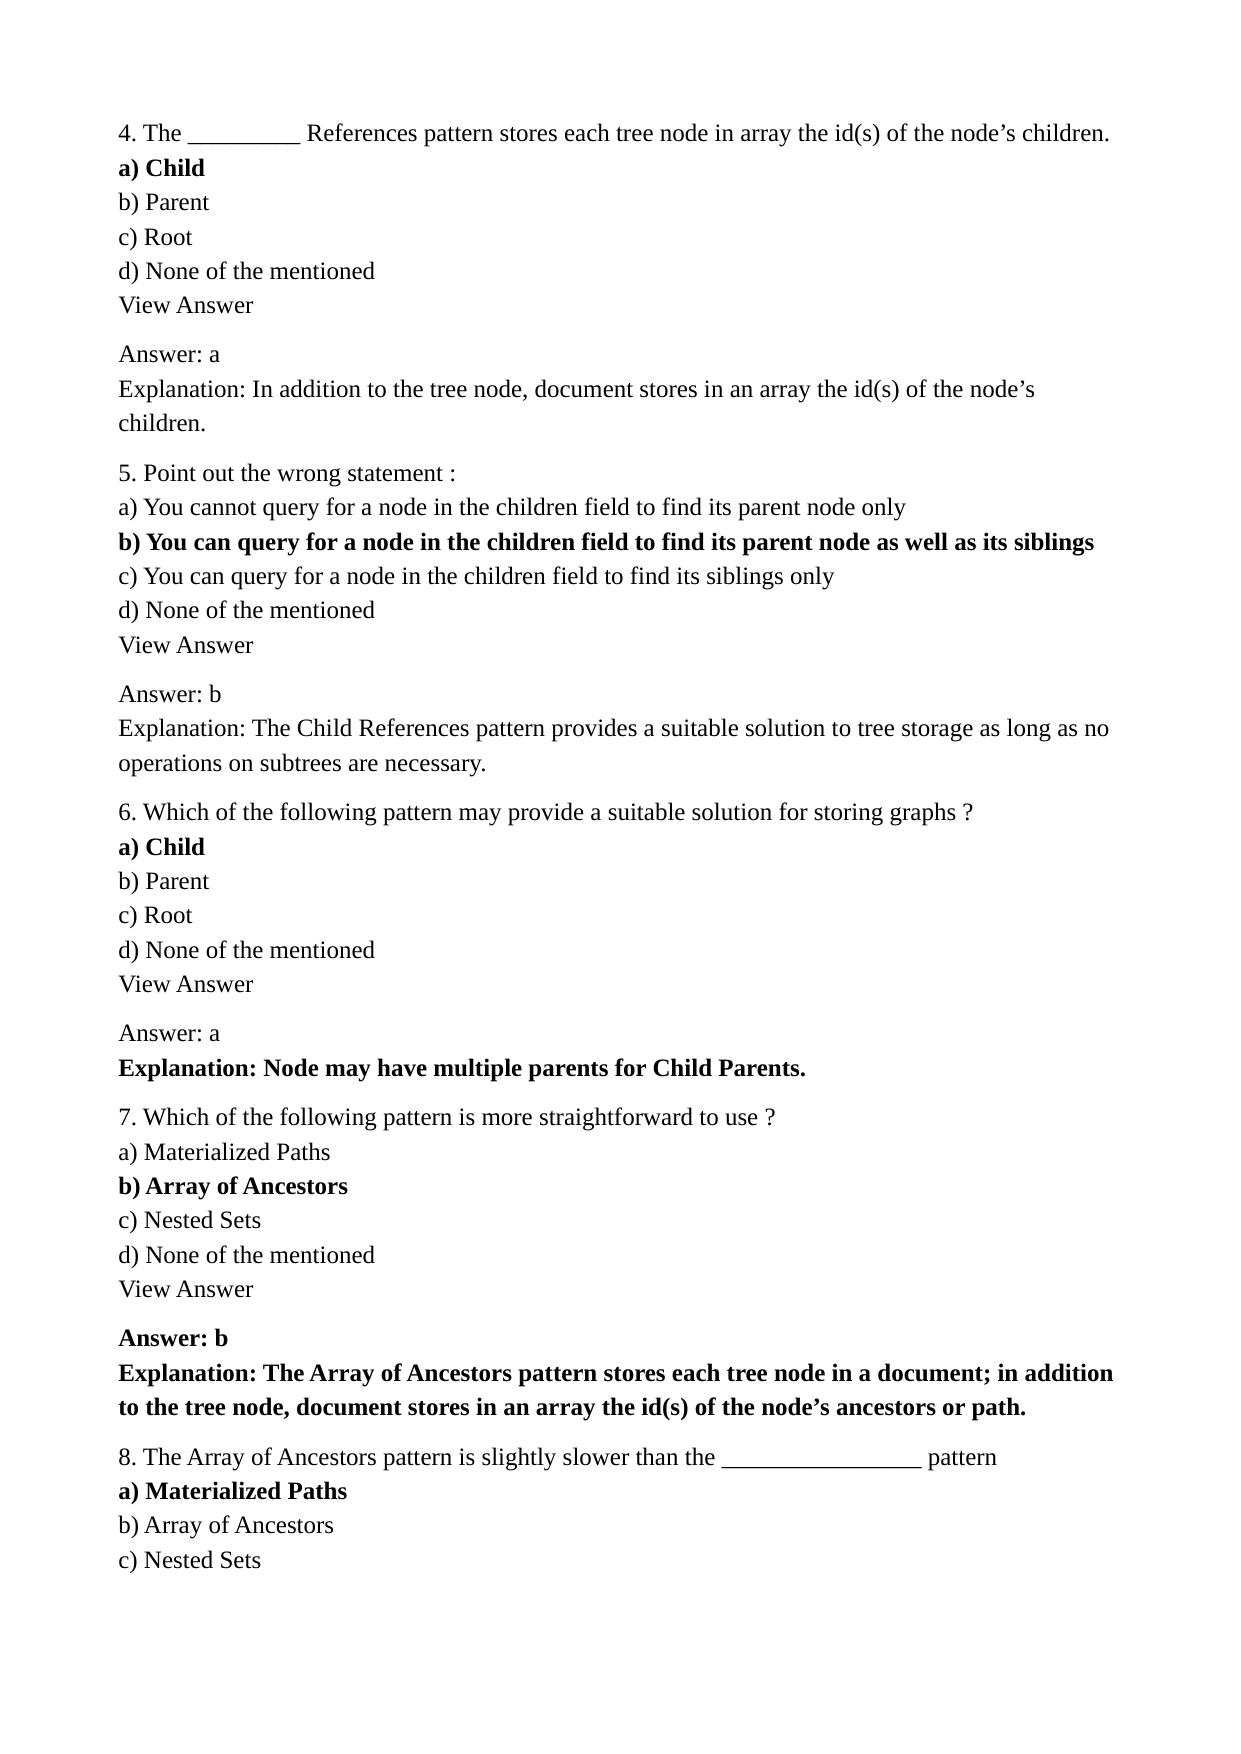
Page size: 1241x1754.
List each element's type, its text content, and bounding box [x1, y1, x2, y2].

text 8. The Array of Ancestors pattern is slightly slower than the ________________ pattern a) Materialized Paths b) Array of Ancestors c) Nested Sets [118, 1442, 1122, 1574]
text 5. Point out the wrong statement : a) You cannot query for a node in the children field to find its parent node only b) You can query for a node in the children field to find its parent node as well as its siblings c) You can query for a node in the children field to find its siblings only d) None of the mentioned View Answer [118, 458, 1122, 659]
text Answer: a Explanation: Node may have multiple parents for Child Parents. [118, 1018, 1122, 1082]
text 4. The _________ References pattern stores each tree node in array the id(s) of the node’s children. a) Child b) Parent c) Root d) None of the mentioned View Answer [118, 118, 1122, 319]
text 7. Which of the following pattern is more straightforward to use ? a) Materialized Paths b) Array of Ancestors c) Nested Sets d) None of the mentioned View Answer [118, 1102, 1122, 1303]
text Answer: a Explanation: In addition to the tree node, document stores in an array the id(s) of the node’s children. [118, 339, 1122, 437]
text Answer: b Explanation: The Array of Ancestors pattern stores each tree node in a document; in addition to the tree node, document stores in an array the id(s) of the node’s ancestors or path. [118, 1323, 1122, 1421]
text Answer: b Explanation: The Child References pattern provides a suitable solution to tree storage as long as no operations on subtrees are necessary. [118, 679, 1122, 777]
text 6. Which of the following pattern may provide a suitable solution for storing graphs ? a) Child b) Parent c) Root d) None of the mentioned View Answer [118, 797, 1122, 998]
